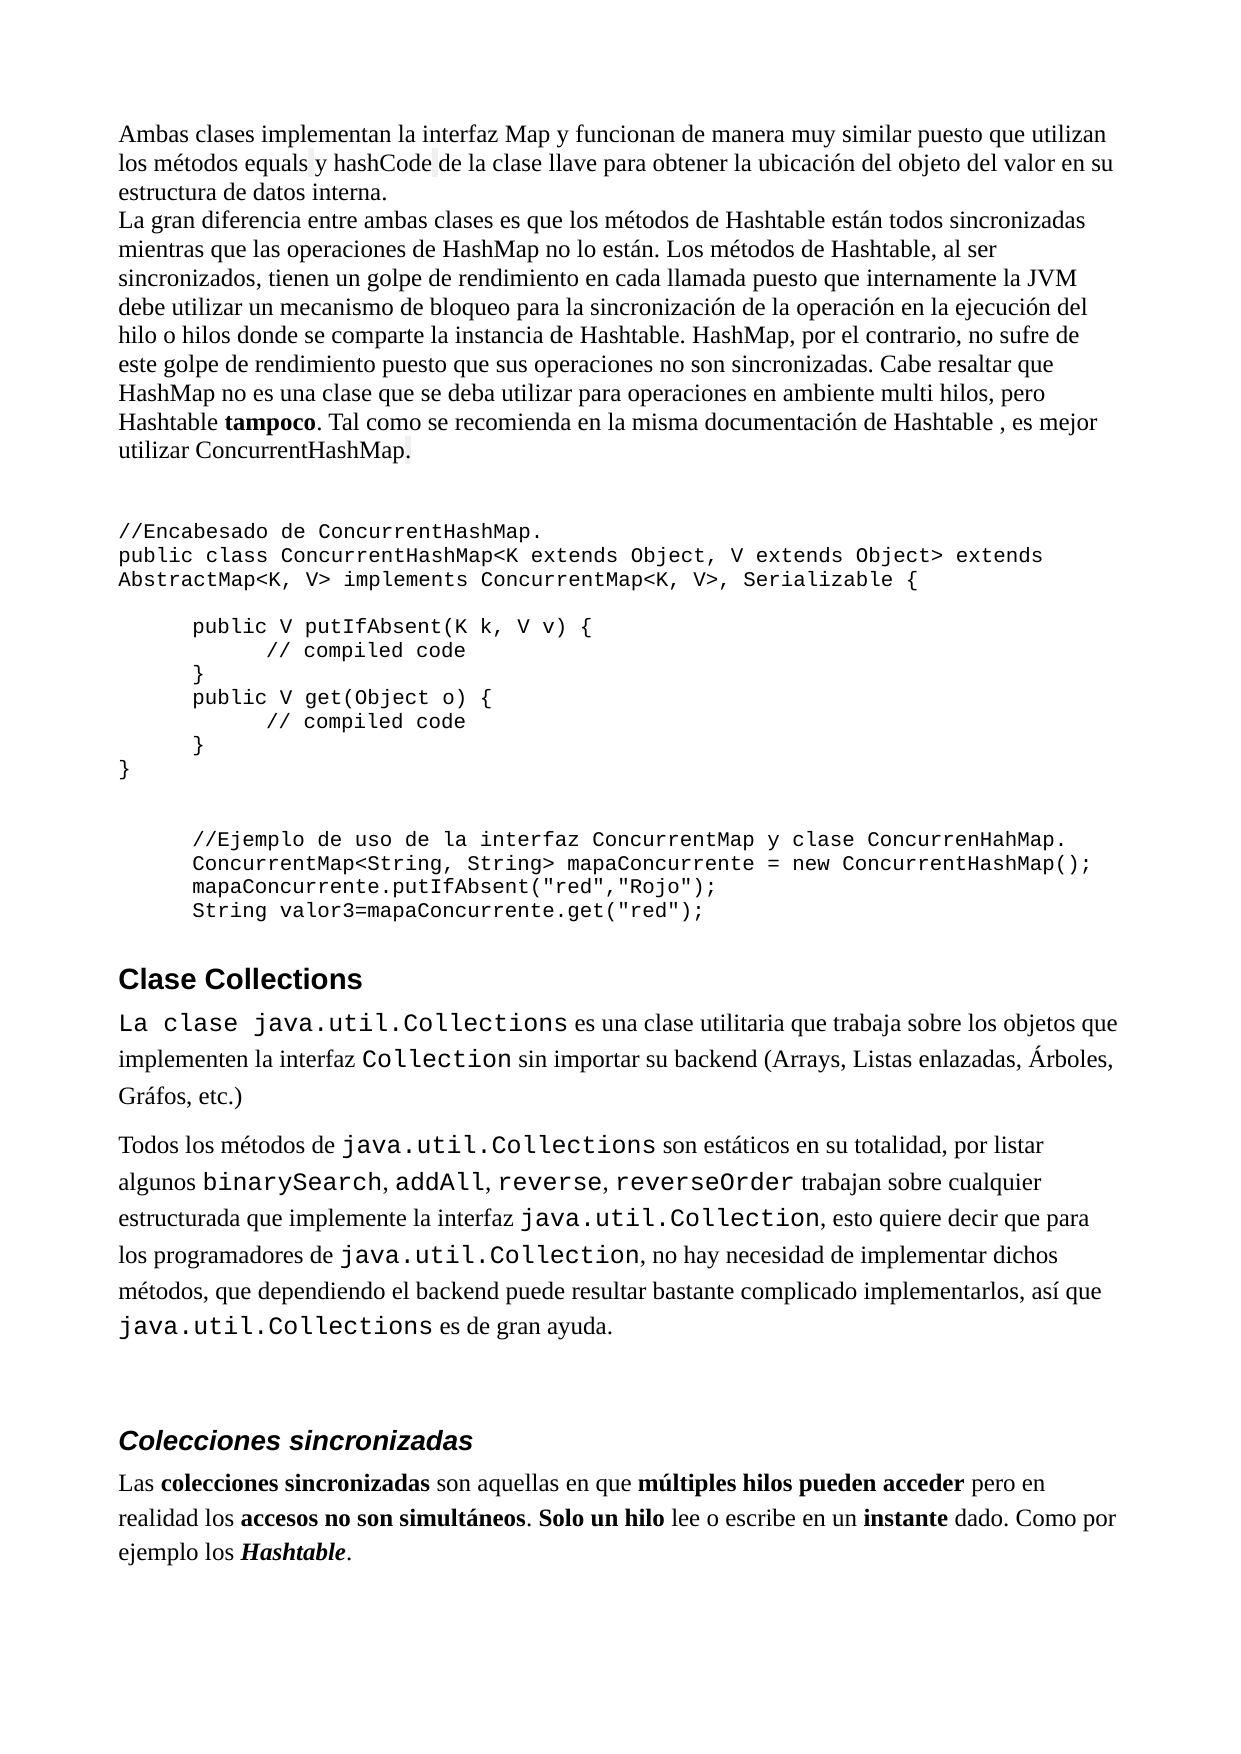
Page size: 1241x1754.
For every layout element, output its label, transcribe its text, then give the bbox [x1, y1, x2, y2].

text } [118, 663, 1122, 687]
text ConcurrentMap<String, String> mapaConcurrente = new ConcurrentHashMap(); [118, 852, 1122, 876]
text La gran diferencia entre ambas clases es que los métodos de Hashtable están todos sincronizadas mientras que las operaciones de HashMap no lo están. Los métodos de Hashtable, al ser sincronizados, tienen un golpe de rendimiento en cada llamada puesto que internamente la JVM debe utilizar un mecanismo de bloqueo para la sincronización de la operación en la ejecución del hilo o hilos donde se comparte la instancia de Hashtable. HashMap, por el contrario, no sufre de este golpe de rendimiento puesto que sus operaciones no son sincronizadas. Cabe resaltar que HashMap no es una clase que se deba utilizar para operaciones en ambiente multi hilos, pero Hashtable tampoco. Tal como se recomienda en la misma documentación de Hashtable , es mejor utilizar ConcurrentHashMap. [118, 206, 1122, 464]
text //Ejemplo de uso de la interfaz ConcurrentMap y clase ConcurrenHahMap. [118, 829, 1122, 852]
text public class ConcurrentHashMap<K extends Object, V extends Object> extends AbstractMap<K, V> implements ConcurrentMap<K, V>, Serializable { [118, 545, 1122, 592]
text mapaConcurrente.putIfAbsent("red","Rojo"); [118, 876, 1122, 900]
text // compiled code [118, 711, 1122, 734]
text La clase java.util.Collections es una clase utilitaria que trabaja sobre los objetos que implementen la interfaz Collection sin importar su backend (Arrays, Listas enlazadas, Árboles, Gráfos, etc.) [118, 1008, 1122, 1110]
text Todos los métodos de java.util.Collections son estáticos en su totalidad, por listar algunos binarySearch, addAll, reverse, reverseOrder trabajan sobre cualquier estructurada que implemente la interfaz java.util.Collection, esto quiere decir que para los programadores de java.util.Collection, no hay necesidad de implementar dichos métodos, que dependiendo el backend puede resultar bastante complicado implementarlos, así que java.util.Collections es de gran ayuda. [118, 1130, 1122, 1342]
subtitle Clase Collections [118, 962, 1122, 995]
text //Encabesado de ConcurrentHashMap. [118, 521, 1122, 545]
text String valor3=mapaConcurrente.get("red"); [118, 900, 1122, 923]
text Las colecciones sincronizadas son aquellas en que múltiples hilos pueden acceder pero en realidad los accesos no son simultáneos. Solo un hilo lee o escribe en un instante dado. Como por ejemplo los Hashtable. [118, 1468, 1122, 1566]
text public V putIfAbsent(K k, V v) { [118, 616, 1122, 640]
text } [118, 734, 1122, 758]
text // compiled code [118, 640, 1122, 663]
subtitle Colecciones sincronizadas [118, 1424, 1122, 1456]
text public V get(Object o) { [118, 687, 1122, 711]
text } [118, 758, 1122, 782]
text Ambas clases implementan la interfaz Map y funcionan de manera muy similar puesto que utilizan los métodos equals y hashCode de la clase llave para obtener la ubicación del objeto del valor en su estructura de datos interna. [118, 119, 1122, 206]
